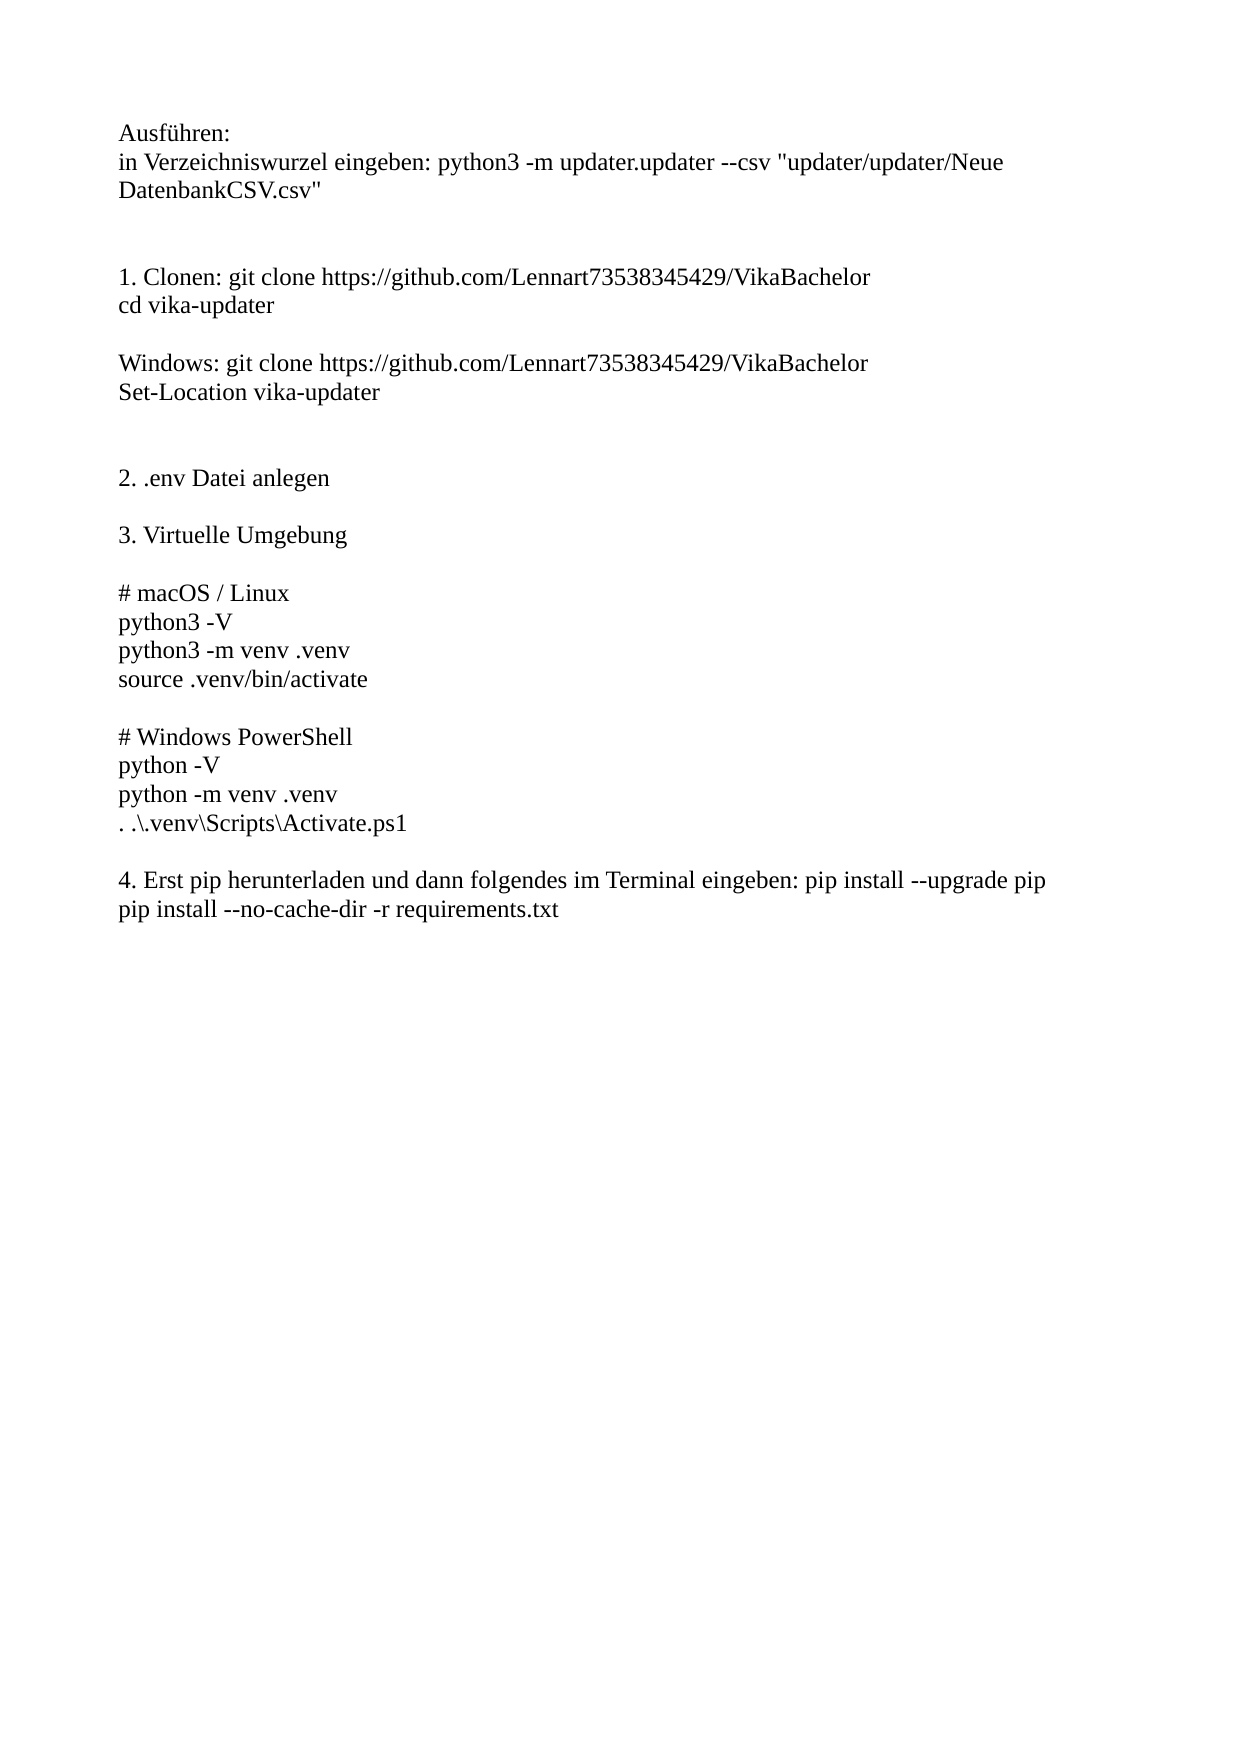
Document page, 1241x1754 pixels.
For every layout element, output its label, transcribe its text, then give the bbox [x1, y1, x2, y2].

text pip install --no-cache-dir -r requirements.txt [118, 894, 1122, 923]
text # macOS / Linux [118, 578, 1122, 607]
text in Verzeichniswurzel eingeben: python3 -m updater.updater --csv "updater/updater/Neue DatenbankCSV.csv" [118, 147, 1122, 204]
text # Windows PowerShell [118, 722, 1122, 751]
text 2. .env Datei anlegen [118, 463, 1122, 492]
text 3. Virtuelle Umgebung [118, 521, 1122, 549]
text Set-Location vika-updater [118, 377, 1122, 406]
text python -m venv .venv [118, 779, 1122, 808]
text 1. Clonen: git clone https://github.com/Lennart73538345429/VikaBachelor [118, 262, 1122, 291]
text source .venv/bin/activate [118, 664, 1122, 693]
text Windows: git clone https://github.com/Lennart73538345429/VikaBachelor [118, 348, 1122, 377]
text python -V [118, 751, 1122, 779]
text python3 -m venv .venv [118, 636, 1122, 664]
text Ausführen: [118, 118, 1122, 147]
text . .\.venv\Scripts\Activate.ps1 [118, 808, 1122, 837]
text 4. Erst pip herunterladen und dann folgendes im Terminal eingeben: pip install --upgrade pip [118, 866, 1122, 894]
text python3 -V [118, 607, 1122, 636]
text cd vika-updater [118, 291, 1122, 319]
